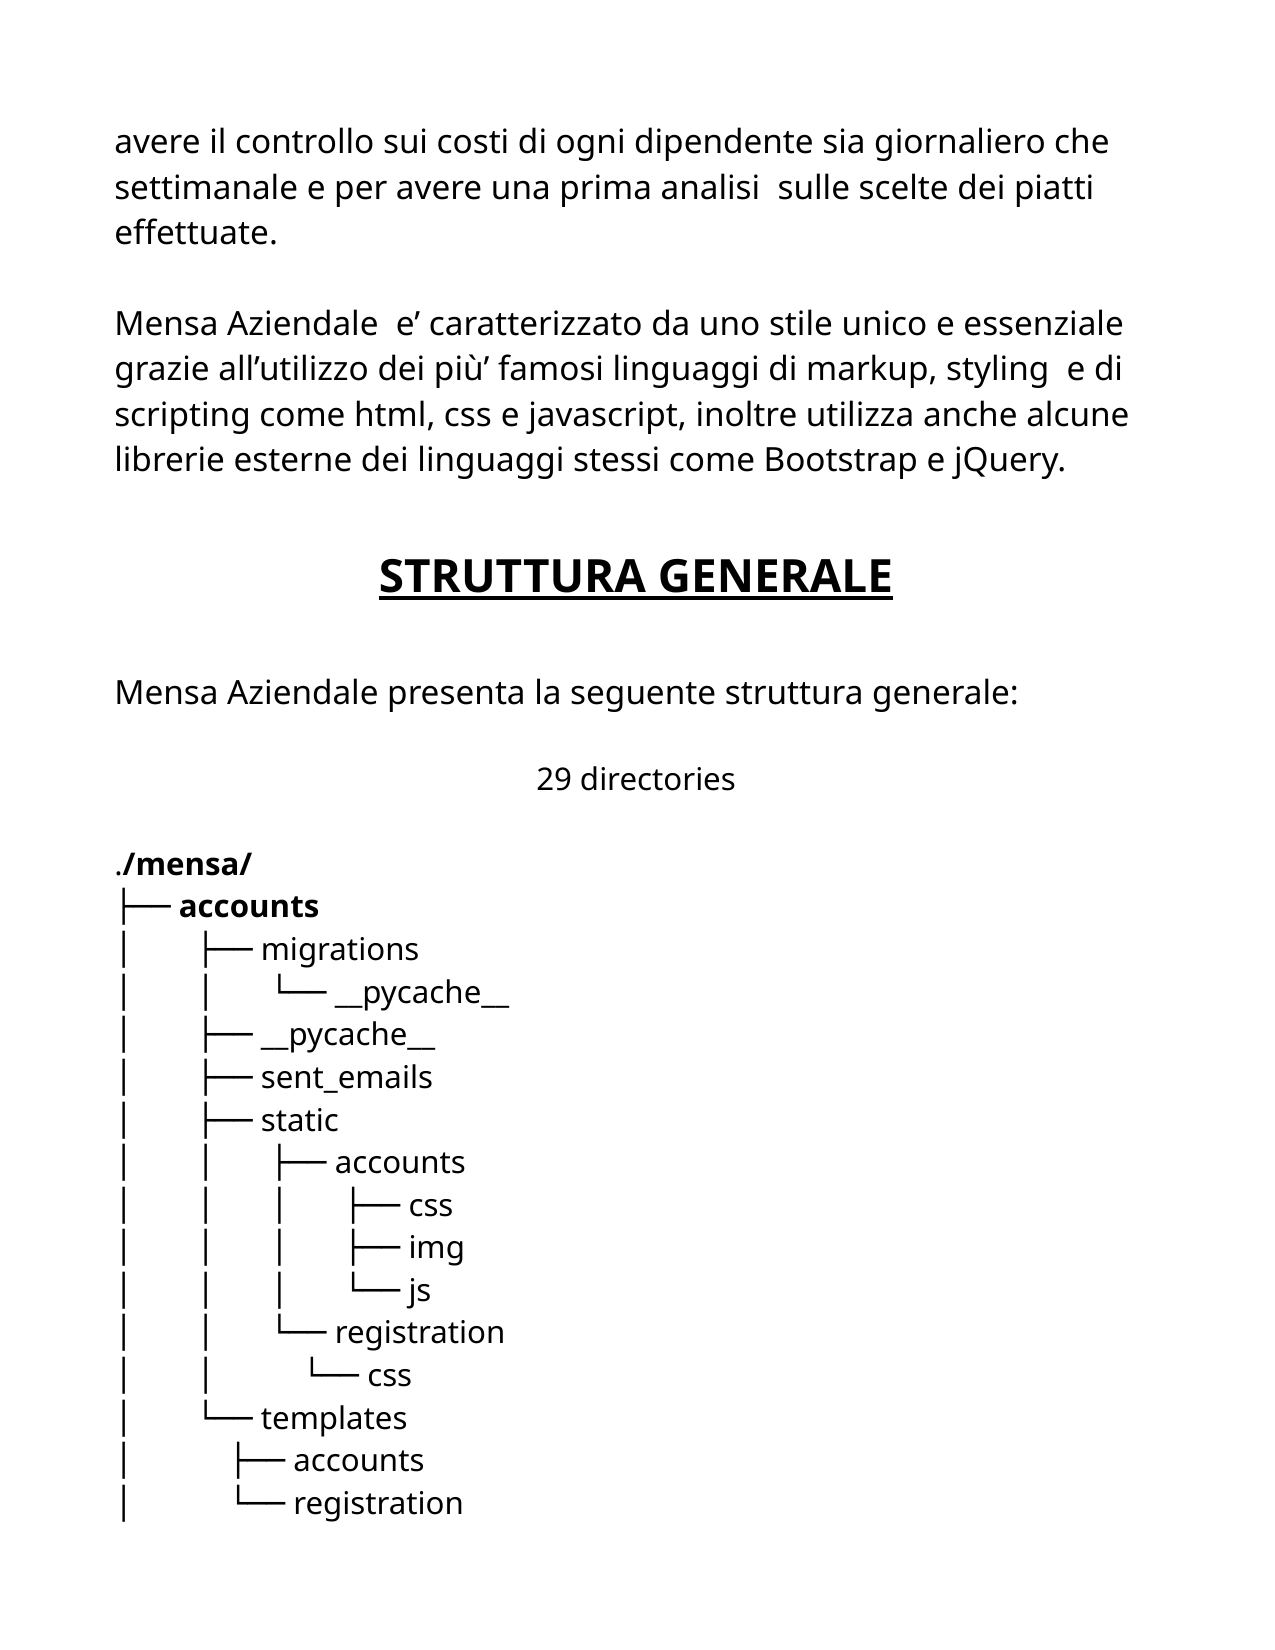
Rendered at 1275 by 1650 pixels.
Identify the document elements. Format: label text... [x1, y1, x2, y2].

text avere il controllo sui costi di ogni dipendente sia giornaliero che settimanale e per avere una prima analisi sulle scelte dei piatti effettuate. [114, 118, 1158, 254]
text Mensa Aziendale presenta la seguente struttura generale: [114, 669, 1158, 714]
text │ ├── sent_emails [114, 1055, 1158, 1097]
text │ │ └── registration [114, 1311, 1158, 1353]
text │ ├── migrations [114, 927, 1158, 970]
text ├── accounts [114, 884, 1158, 927]
text Mensa Aziendale e’ caratterizzato da uno stile unico e essenziale grazie all’utilizzo dei più’ famosi linguaggi di markup, styling e di scripting come html, css e javascript, inoltre utilizza anche alcune librerie esterne dei linguaggi stessi come Bootstrap e jQuery. [114, 300, 1158, 481]
text ./mensa/ [114, 842, 1158, 884]
text │ │ └── css [114, 1353, 1158, 1396]
text │ │ │ ├── img [114, 1225, 1158, 1268]
text 29 directories [114, 757, 1158, 799]
text STRUTTURA GENERALE [114, 544, 1158, 606]
text │ └── templates [114, 1396, 1158, 1438]
text │ │ │ └── js [114, 1268, 1158, 1311]
text │ ├── static [114, 1097, 1158, 1140]
text │ │ ├── accounts [114, 1140, 1158, 1183]
text │ │ │ ├── css [114, 1183, 1158, 1225]
text │ └── registration [114, 1481, 1158, 1523]
text │ ├── accounts [114, 1438, 1158, 1481]
text │ ├── __pycache__ [114, 1012, 1158, 1055]
text │ │ └── __pycache__ [114, 970, 1158, 1012]
